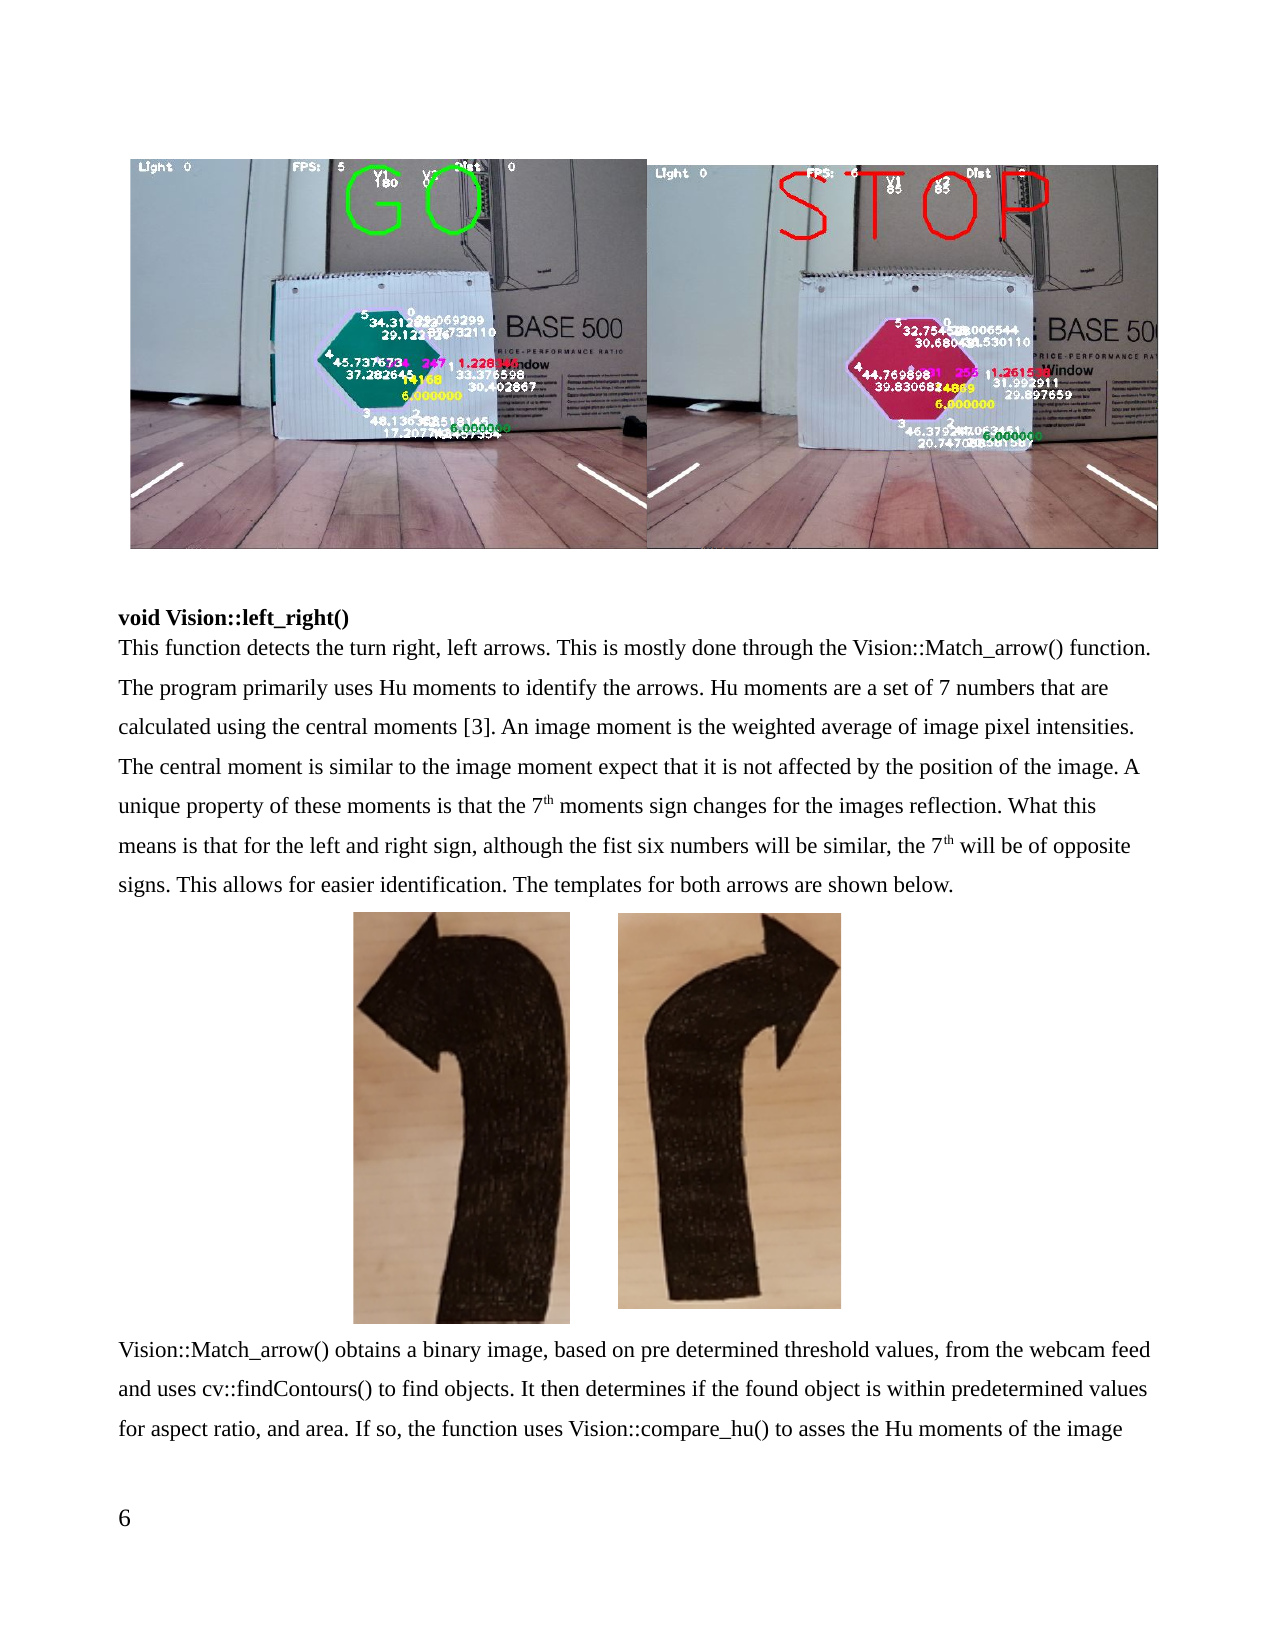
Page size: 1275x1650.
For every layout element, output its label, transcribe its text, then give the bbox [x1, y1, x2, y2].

text void Vision::left_right() [118, 604, 1157, 630]
text This function detects the turn right, left arrows. This is mostly done through the Vision::Match_arrow() function. The program primarily uses Hu moments to identify the arrows. Hu moments are a set of 7 numbers that are calculated using the central moments [3]. An image moment is the weighted average of image pixel intensities. The central moment is similar to the image moment expect that it is not affected by the position of the image. A unique property of these moments is that the 7th moments sign changes for the images reflection. What this means is that for the left and right sign, although the fist six numbers will be similar, the 7th will be of opposite signs. This allows for easier identification. The templates for both arrows are shown below. [118, 634, 1157, 897]
picture [618, 913, 842, 1309]
picture [130, 159, 1159, 549]
text Vision::Match_arrow() obtains a binary image, based on pre determined threshold values, from the webcam feed and uses cv::findContours() to find objects. It then determines if the found object is within predetermined values for aspect ratio, and area. If so, the function uses Vision::compare_hu() to asses the Hu moments of the image [118, 1336, 1157, 1441]
picture [353, 912, 570, 1324]
